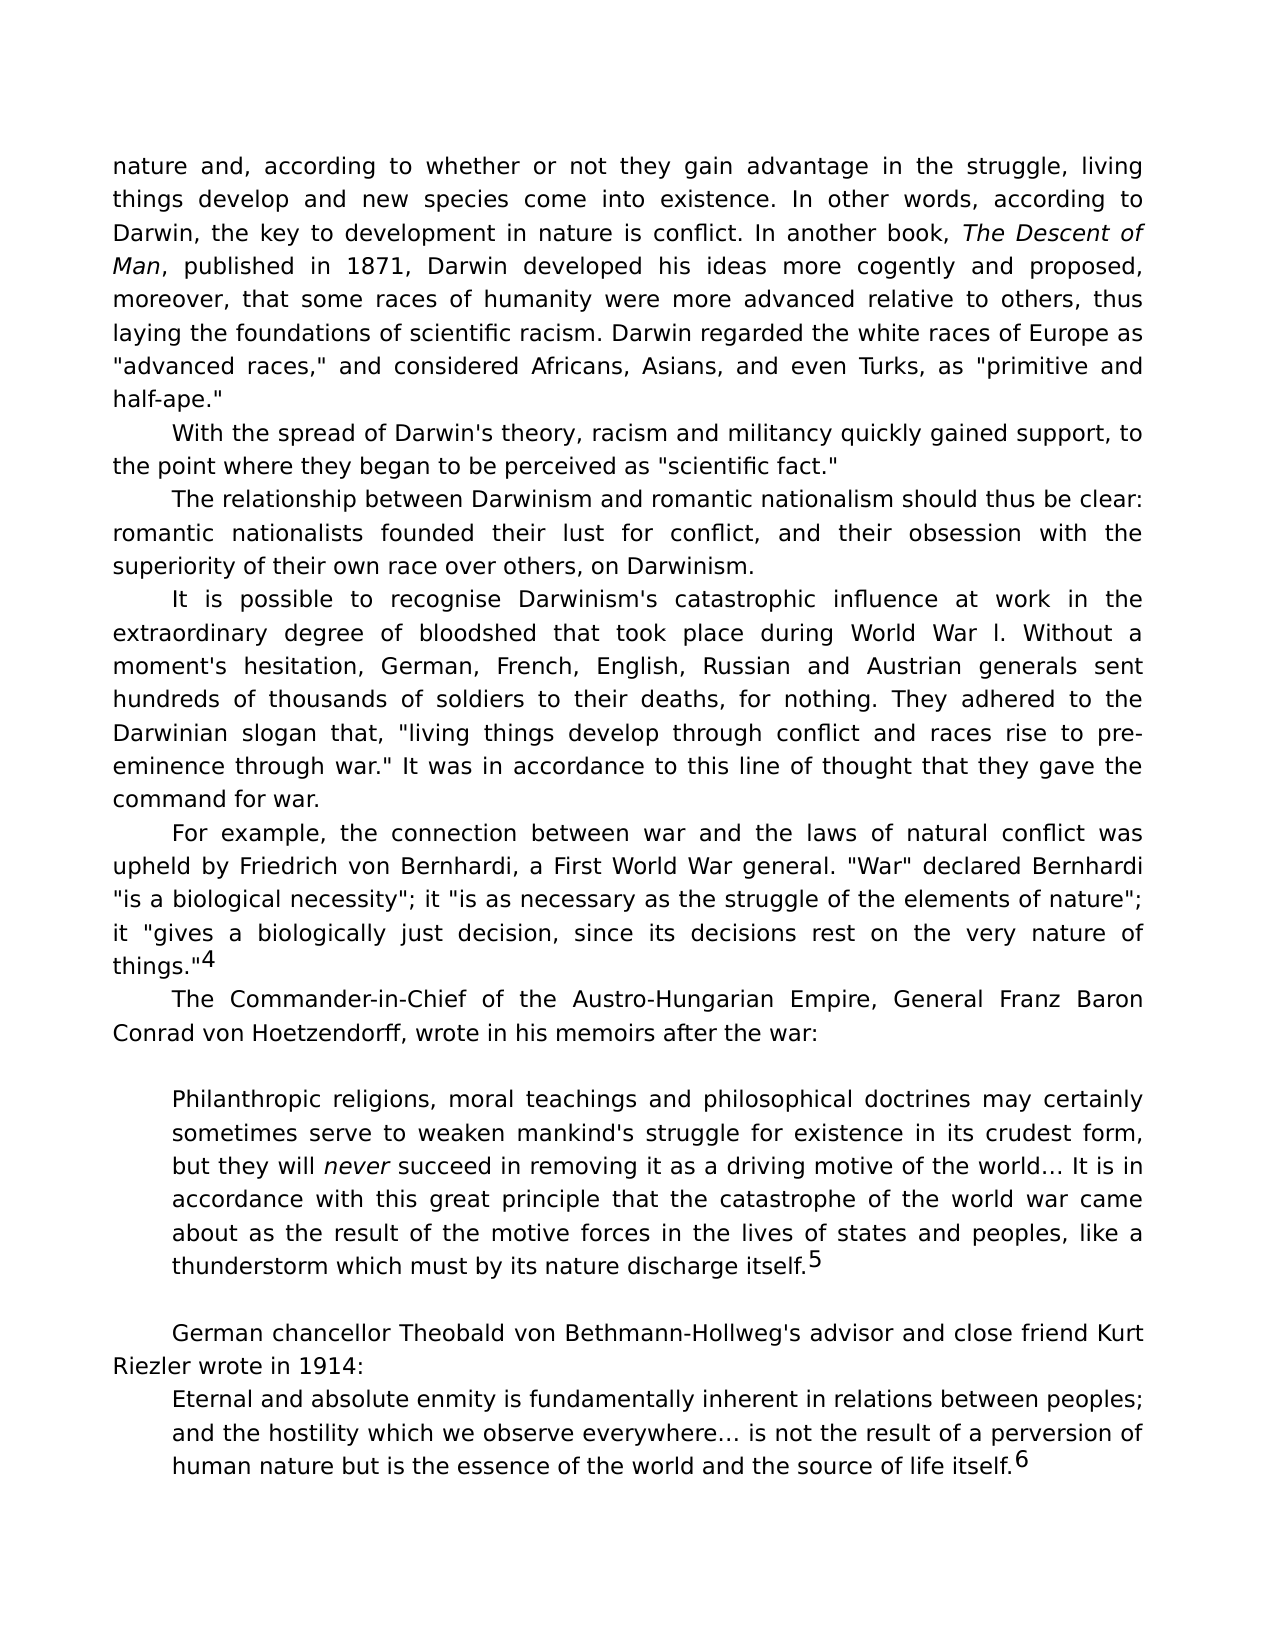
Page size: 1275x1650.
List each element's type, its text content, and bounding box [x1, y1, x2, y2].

text It is possible to recognise Darwinism's catastrophic influence at work in the extraordinary degree of bloodshed that took place during World War l. Without a moment's hesitation, German, French, English, Russian and Austrian generals sent hundreds of thousands of soldiers to their deaths, for nothing. They adhered to the Darwinian slogan that, "living things develop through conflict and races rise to pre-eminence through war." It was in accordance to this line of thought that they gave the command for war. [112, 581, 1145, 814]
text With the spread of Darwin's theory, racism and militancy quickly gained support, to the point where they began to be perceived as "scientific fact." [112, 414, 1145, 481]
text The relationship between Darwinism and romantic nationalism should thus be clear: romantic nationalists founded their lust for conflict, and their obsession with the superiority of their own race over others, on Darwinism. [112, 481, 1145, 581]
text Eternal and absolute enmity is fundamentally inherent in relations between peoples; and the hostility which we observe everywhere… is not the result of a perversion of human nature but is the essence of the world and the source of life itself.6 [172, 1381, 1145, 1481]
text For example, the connection between war and the laws of natural conflict was upheld by Friedrich von Bernhardi, a First World War general. "War" declared Bernhardi "is a biological necessity"; it "is as necessary as the struggle of the elements of nature"; it "gives a biologically just decision, since its decisions rest on the very nature of things."4 [112, 814, 1145, 981]
text German chancellor Theobald von Bethmann-Hollweg's advisor and close friend Kurt Riezler wrote in 1914: [112, 1314, 1145, 1381]
text nature and, according to whether or not they gain advantage in the struggle, living things develop and new species come into existence. In other words, according to Darwin, the key to development in nature is conflict. In another book, The Descent of Man, published in 1871, Darwin developed his ideas more cogently and proposed, moreover, that some races of humanity were more advanced relative to others, thus laying the foundations of scientific racism. Darwin regarded the white races of Europe as "advanced races," and considered Africans, Asians, and even Turks, as "primitive and half-ape." [112, 148, 1145, 414]
text The Commander-in-Chief of the Austro-Hungarian Empire, General Franz Baron Conrad von Hoetzendorff, wrote in his memoirs after the war: [112, 981, 1145, 1048]
text Philanthropic religions, moral teachings and philosophical doctrines may certainly sometimes serve to weaken mankind's struggle for existence in its crudest form, but they will never succeed in removing it as a driving motive of the world… It is in accordance with this great principle that the catastrophe of the world war came about as the result of the motive forces in the lives of states and peoples, like a thunderstorm which must by its nature discharge itself.5 [172, 1081, 1145, 1281]
